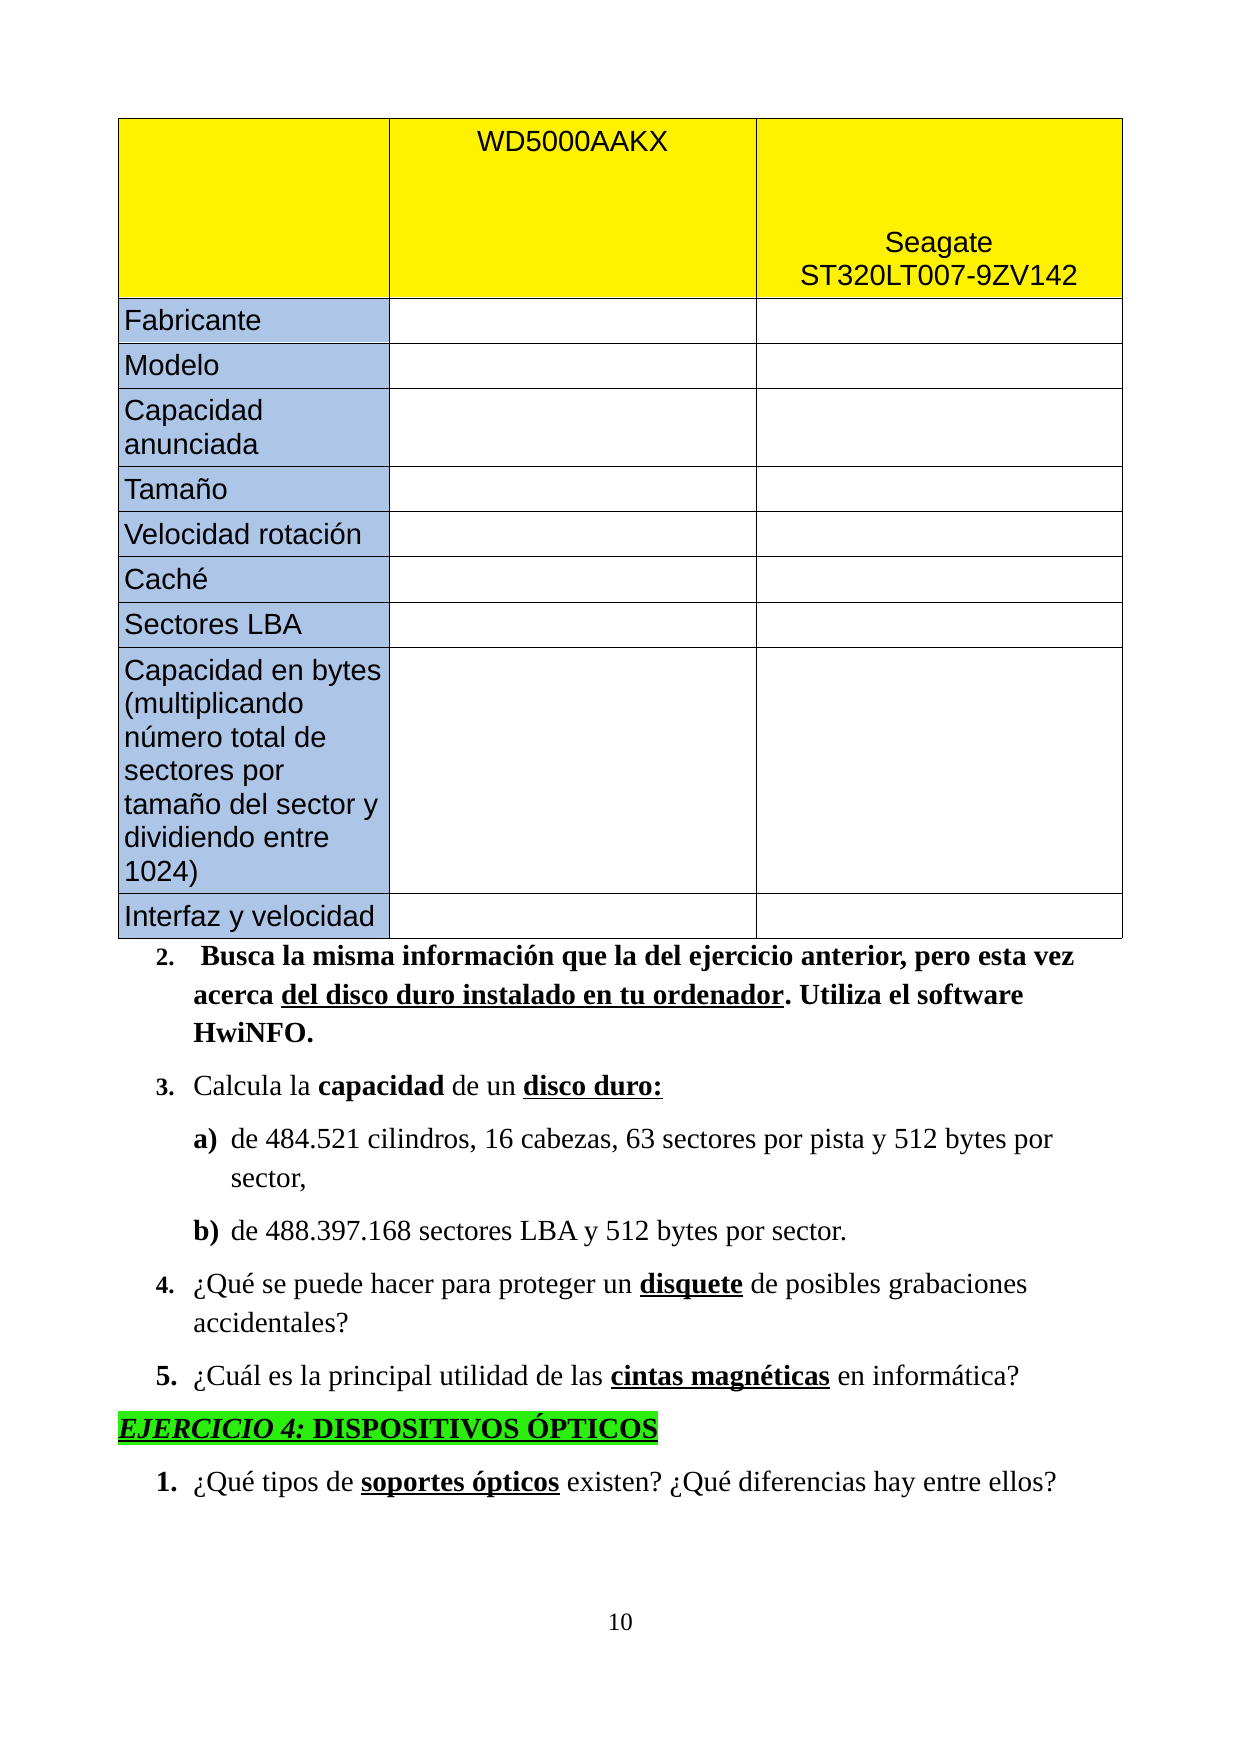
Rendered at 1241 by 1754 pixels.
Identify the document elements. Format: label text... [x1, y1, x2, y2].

table_cell [390, 299, 756, 342]
table_cell Tamaño [119, 467, 389, 511]
table_cell [757, 389, 1122, 466]
list de 484.521 cilindros, 16 cabezas, 63 sectores por pista y 512 bytes por sector, [193, 1122, 1122, 1194]
list de 488.397.168 sectores LBA y 512 bytes por sector. [193, 1213, 1122, 1247]
table_cell [757, 512, 1122, 556]
table_cell [390, 603, 756, 647]
list Busca la misma información que la del ejercicio anterior, pero esta vez acerca del disco duro instalado en tu ordenador. Utiliza el software HwiNFO. [156, 939, 1122, 1049]
table_cell Caché [119, 557, 389, 602]
table_cell [757, 648, 1122, 893]
table_cell [390, 344, 756, 388]
table_header [119, 119, 389, 297]
list ¿Qué se puede hacer para proteger un disquete de posibles grabaciones accidentales? [156, 1266, 1122, 1338]
table_header WD5000AAKX [390, 119, 756, 297]
table_cell [757, 894, 1122, 938]
table_cell [390, 467, 756, 511]
table_header Seagate ST320LT007-9ZV142 [757, 119, 1122, 297]
table_cell Modelo [119, 344, 389, 388]
table_cell Capacidad anunciada [119, 389, 389, 466]
table_cell Fabricante [119, 299, 389, 342]
table_cell [757, 344, 1122, 388]
table_cell Velocidad rotación [119, 512, 389, 556]
table_cell [390, 557, 756, 602]
table_cell [390, 894, 756, 938]
text EJERCICIO 4: DISPOSITIVOS ÓPTICOS [118, 1411, 1122, 1445]
table_cell [757, 557, 1122, 602]
table_cell [757, 603, 1122, 647]
table_cell Sectores LBA [119, 603, 389, 647]
list ¿Cuál es la principal utilidad de las cintas magnéticas en informática? [156, 1358, 1122, 1392]
table_cell Interfaz y velocidad [119, 894, 389, 938]
table_cell [757, 467, 1122, 511]
table_cell [390, 648, 756, 893]
table_cell [757, 299, 1122, 342]
list ¿Qué tipos de soportes ópticos existen? ¿Qué diferencias hay entre ellos? [156, 1464, 1122, 1498]
table_cell [390, 389, 756, 466]
table_cell [390, 512, 756, 556]
table_cell Capacidad en bytes (multiplicando número total de sectores por tamaño del sector y dividiendo entre 1024) [119, 648, 389, 893]
list Calcula la capacidad de un disco duro: [156, 1068, 1122, 1102]
